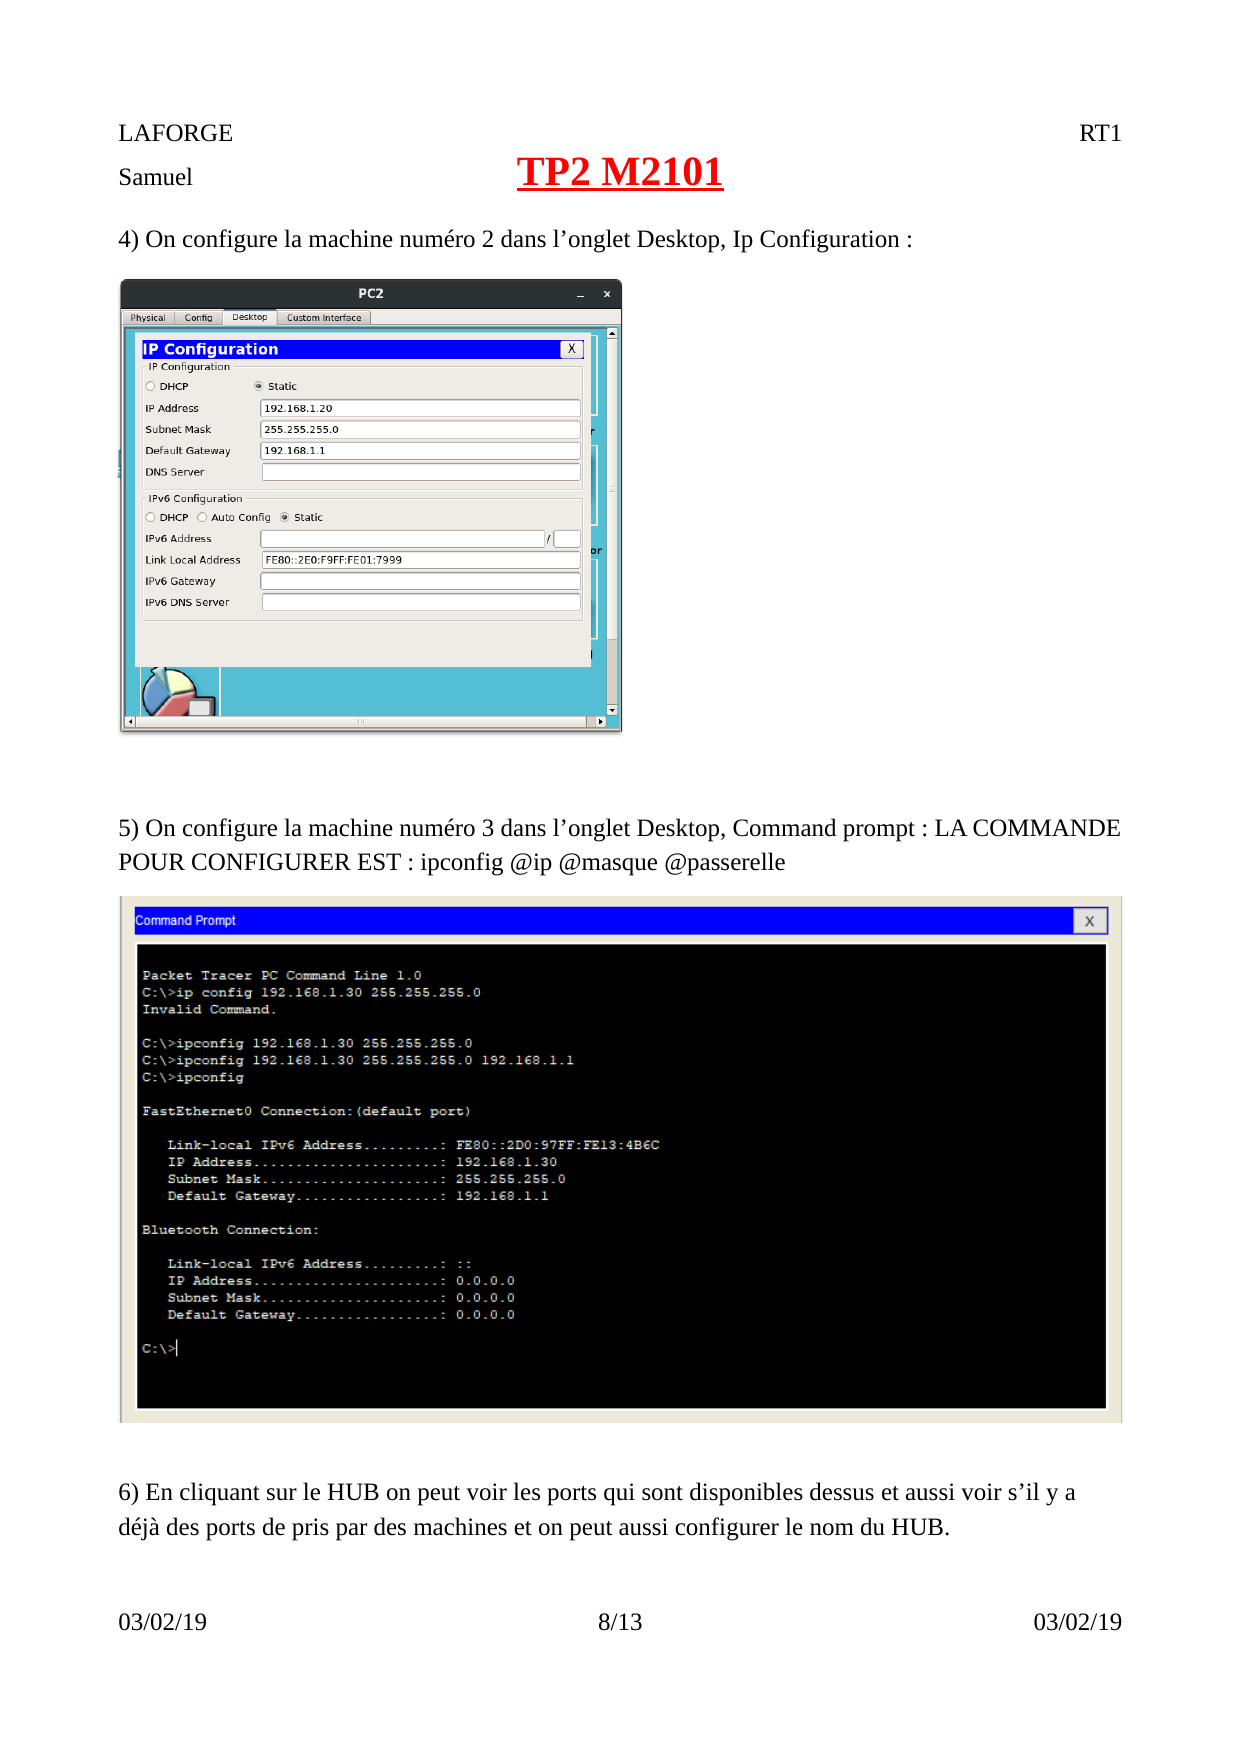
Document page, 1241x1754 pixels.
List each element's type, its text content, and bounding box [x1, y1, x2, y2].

picture [118, 896, 1123, 1423]
picture [117, 273, 623, 738]
text 4) On configure la machine numéro 2 dans l’onglet Desktop, Ip Configuration : [118, 224, 1122, 253]
text 5) On configure la machine numéro 3 dans l’onglet Desktop, Command prompt : LA COMMANDE POUR CONFIGURER EST : ipconfig @ip @masque @passerelle [118, 813, 1122, 876]
text 6) En cliquant sur le HUB on peut voir les ports qui sont disponibles dessus et aussi voir s’il y a déjà des ports de pris par des machines et on peut aussi configurer le nom du HUB. [118, 1477, 1122, 1541]
